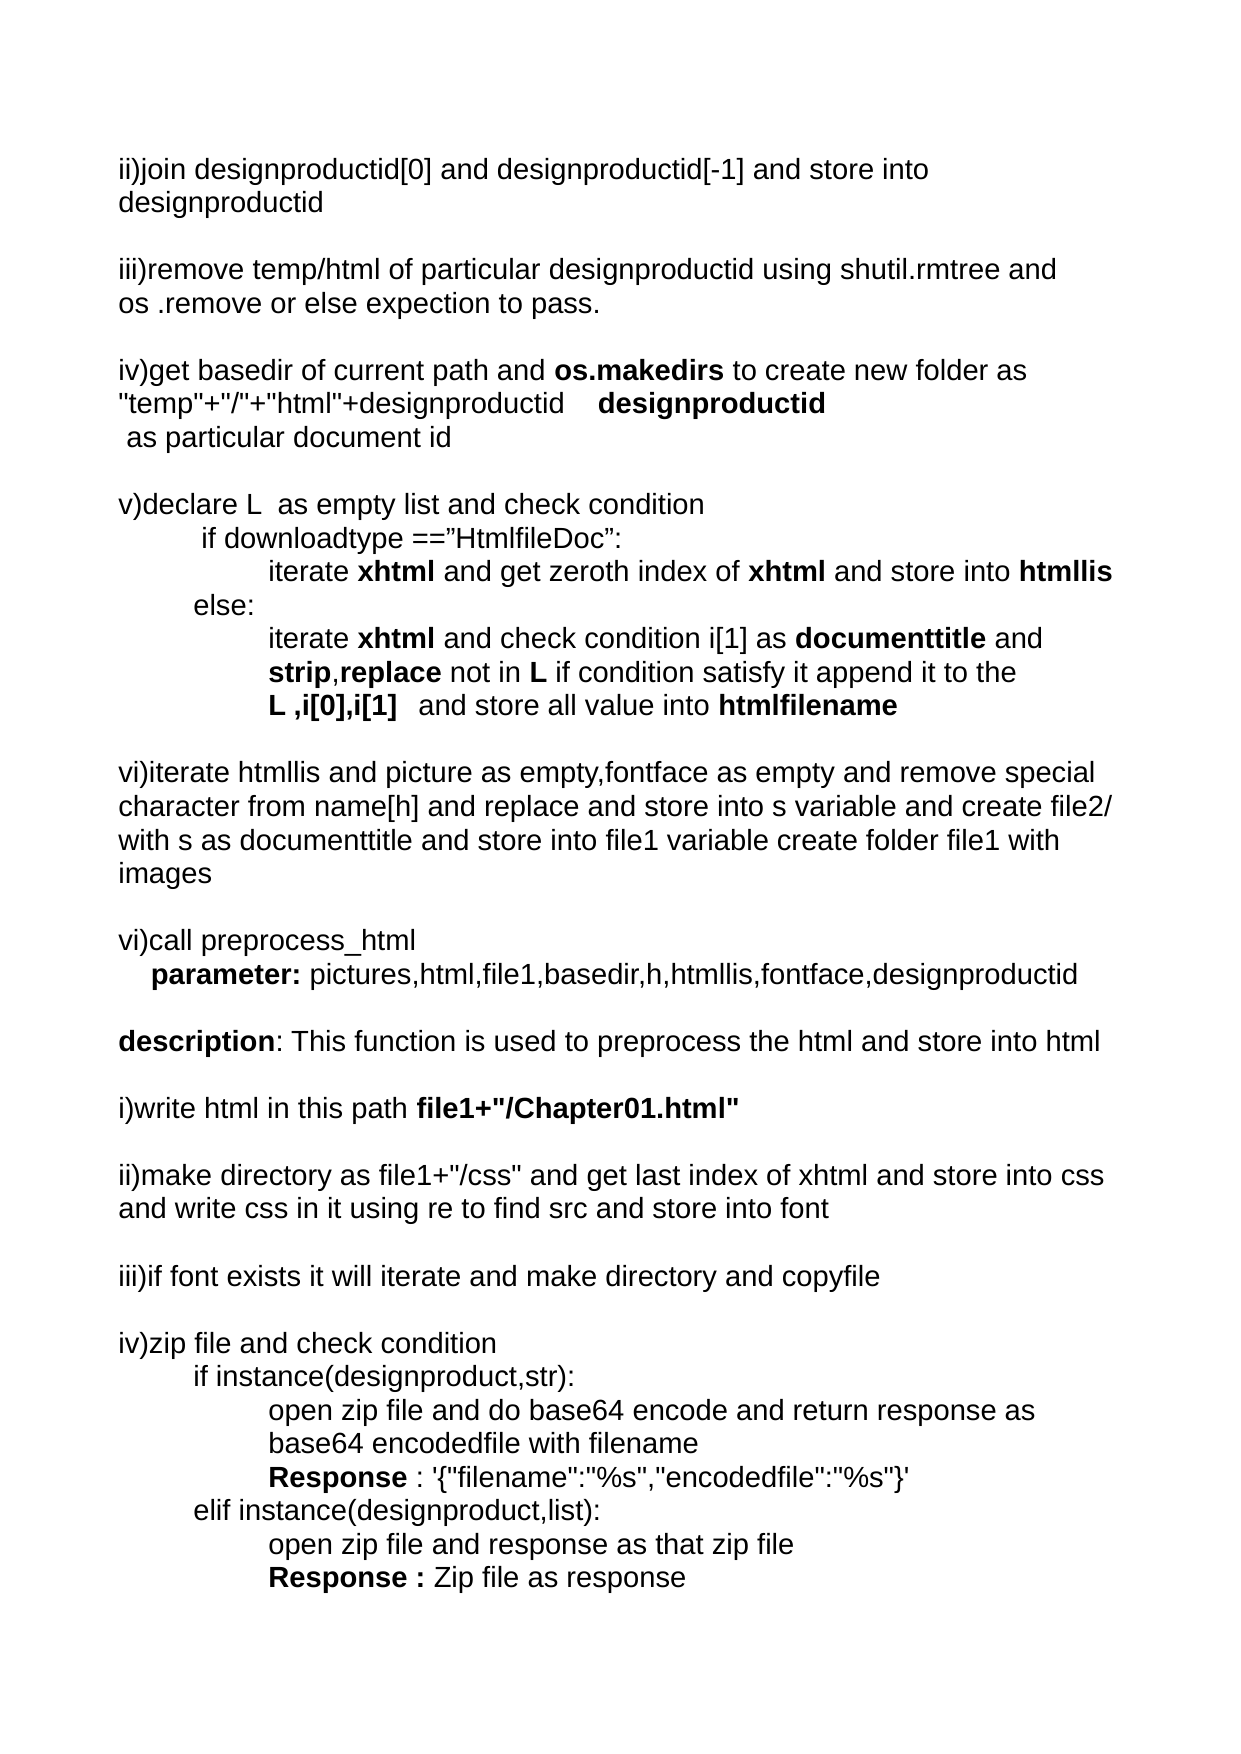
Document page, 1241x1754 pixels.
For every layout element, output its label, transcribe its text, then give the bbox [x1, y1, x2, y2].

text elif instance(designproduct,list): [118, 1493, 1122, 1527]
text iii)remove temp/html of particular designproductid using shutil.rmtree and os .remove or else expection to pass. [118, 252, 1122, 319]
text iterate xhtml and get zeroth index of xhtml and store into htmllis [118, 554, 1122, 588]
text i)write html in this path file1+"/Chapter01.html" [118, 1091, 1122, 1124]
text description: This function is used to preprocess the html and store into html [118, 1024, 1122, 1057]
text iii)if font exists it will iterate and make directory and copyfile [118, 1258, 1122, 1292]
text open zip file and do base64 encode and return response as base64 encodedfile with filename [118, 1393, 1122, 1460]
text iterate xhtml and check condition i[1] as documenttitle and strip,replace not in L if condition satisfy it append it to the L ,i[0],i[1] and store all value into htmlfilename [118, 621, 1122, 722]
text if downloadtype ==”HtmlfileDoc”: [118, 521, 1122, 554]
text Response : '{"filename":"%s","encodedfile":"%s"}' [118, 1460, 1122, 1493]
text iv)zip file and check condition [118, 1326, 1122, 1359]
text parameter: pictures,html,file1,basedir,h,htmllis,fontface,designproductid [118, 957, 1122, 990]
text Response : Zip file as response [118, 1560, 1122, 1594]
text open zip file and response as that zip file [118, 1527, 1122, 1560]
text if instance(designproduct,str): [118, 1359, 1122, 1393]
text ii)join designproductid[0] and designproductid[-1] and store into designproductid [118, 152, 1122, 219]
text vi)iterate htmllis and picture as empty,fontface as empty and remove special character from name[h] and replace and store into s variable and create file2/ with s as documenttitle and store into file1 variable create folder file1 with images [118, 755, 1122, 889]
text else: [118, 588, 1122, 621]
text v)declare L as empty list and check condition [118, 487, 1122, 521]
text as particular document id [118, 420, 1122, 453]
text vi)call preprocess_html [118, 923, 1122, 957]
text ii)make directory as file1+"/css" and get last index of xhtml and store into css and write css in it using re to find src and store into font [118, 1158, 1122, 1225]
text iv)get basedir of current path and os.makedirs to create new folder as "temp"+"/"+"html"+designproductid designproductid [118, 353, 1122, 420]
